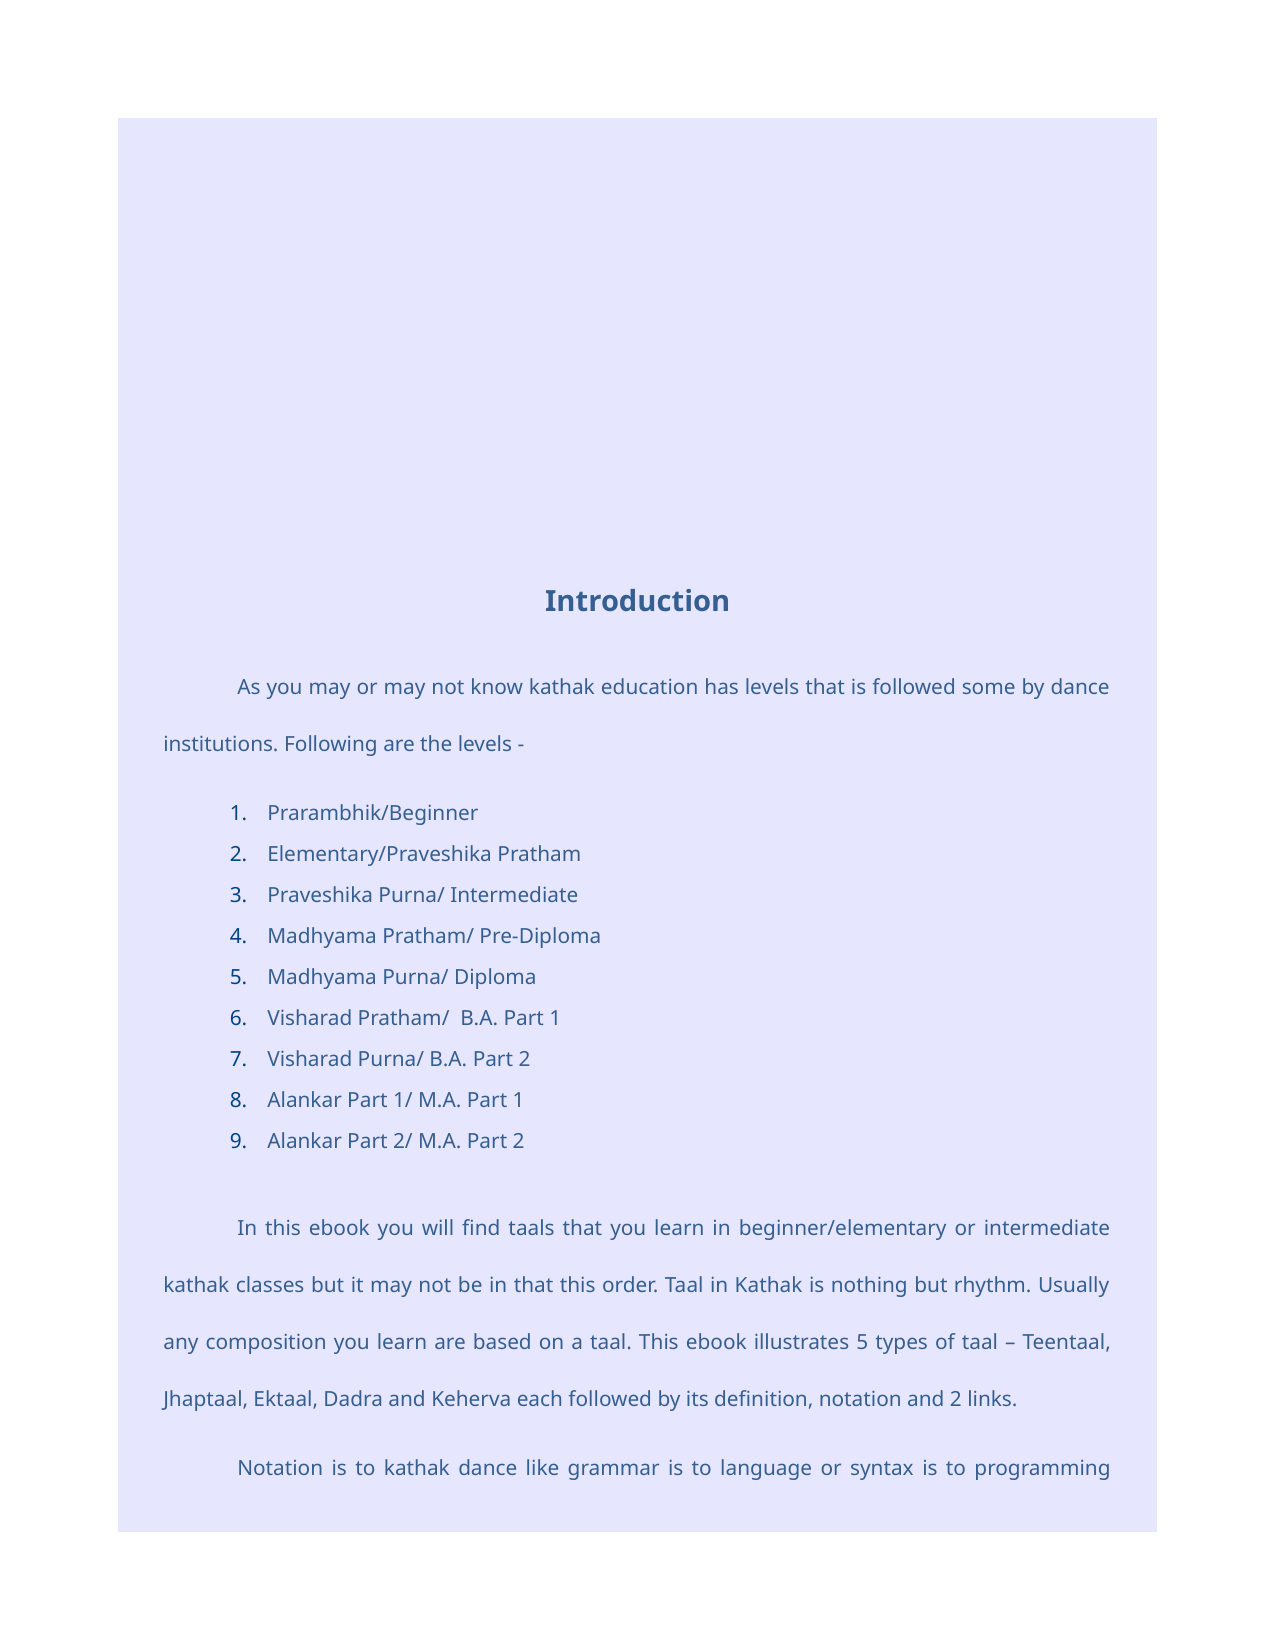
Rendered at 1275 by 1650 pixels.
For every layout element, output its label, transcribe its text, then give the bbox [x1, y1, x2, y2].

list Madhyama Purna/ Diploma [229, 962, 1157, 991]
text Notation is to kathak dance like grammar is to language or syntax is to programming [163, 1453, 1112, 1482]
list Visharad Purna/ B.A. Part 2 [229, 1044, 1157, 1072]
list Prarambhik/Beginner [229, 798, 1157, 827]
text As you may or may not know kathak education has levels that is followed some by dance institutions. Following are the levels - [163, 672, 1112, 757]
subtitle Introduction [118, 580, 1157, 620]
list Visharad Pratham/ B.A. Part 1 [229, 1003, 1157, 1032]
list Elementary/Praveshika Pratham [229, 839, 1157, 868]
list Praveshika Purna/ Intermediate [229, 880, 1157, 909]
list Alankar Part 1/ M.A. Part 1 [229, 1085, 1157, 1113]
list Alankar Part 2/ M.A. Part 2 [229, 1126, 1157, 1154]
list Madhyama Pratham/ Pre-Diploma [229, 921, 1157, 950]
text In this ebook you will find taals that you learn in beginner/elementary or intermediate kathak classes but it may not be in that this order. Taal in Kathak is nothing but rhythm. Usually any composition you learn are based on a taal. This ebook illustrates 5 types of taal – Teentaal, Jhaptaal, Ektaal, Dadra and Keherva each followed by its definition, notation and 2 links. [163, 1213, 1112, 1412]
